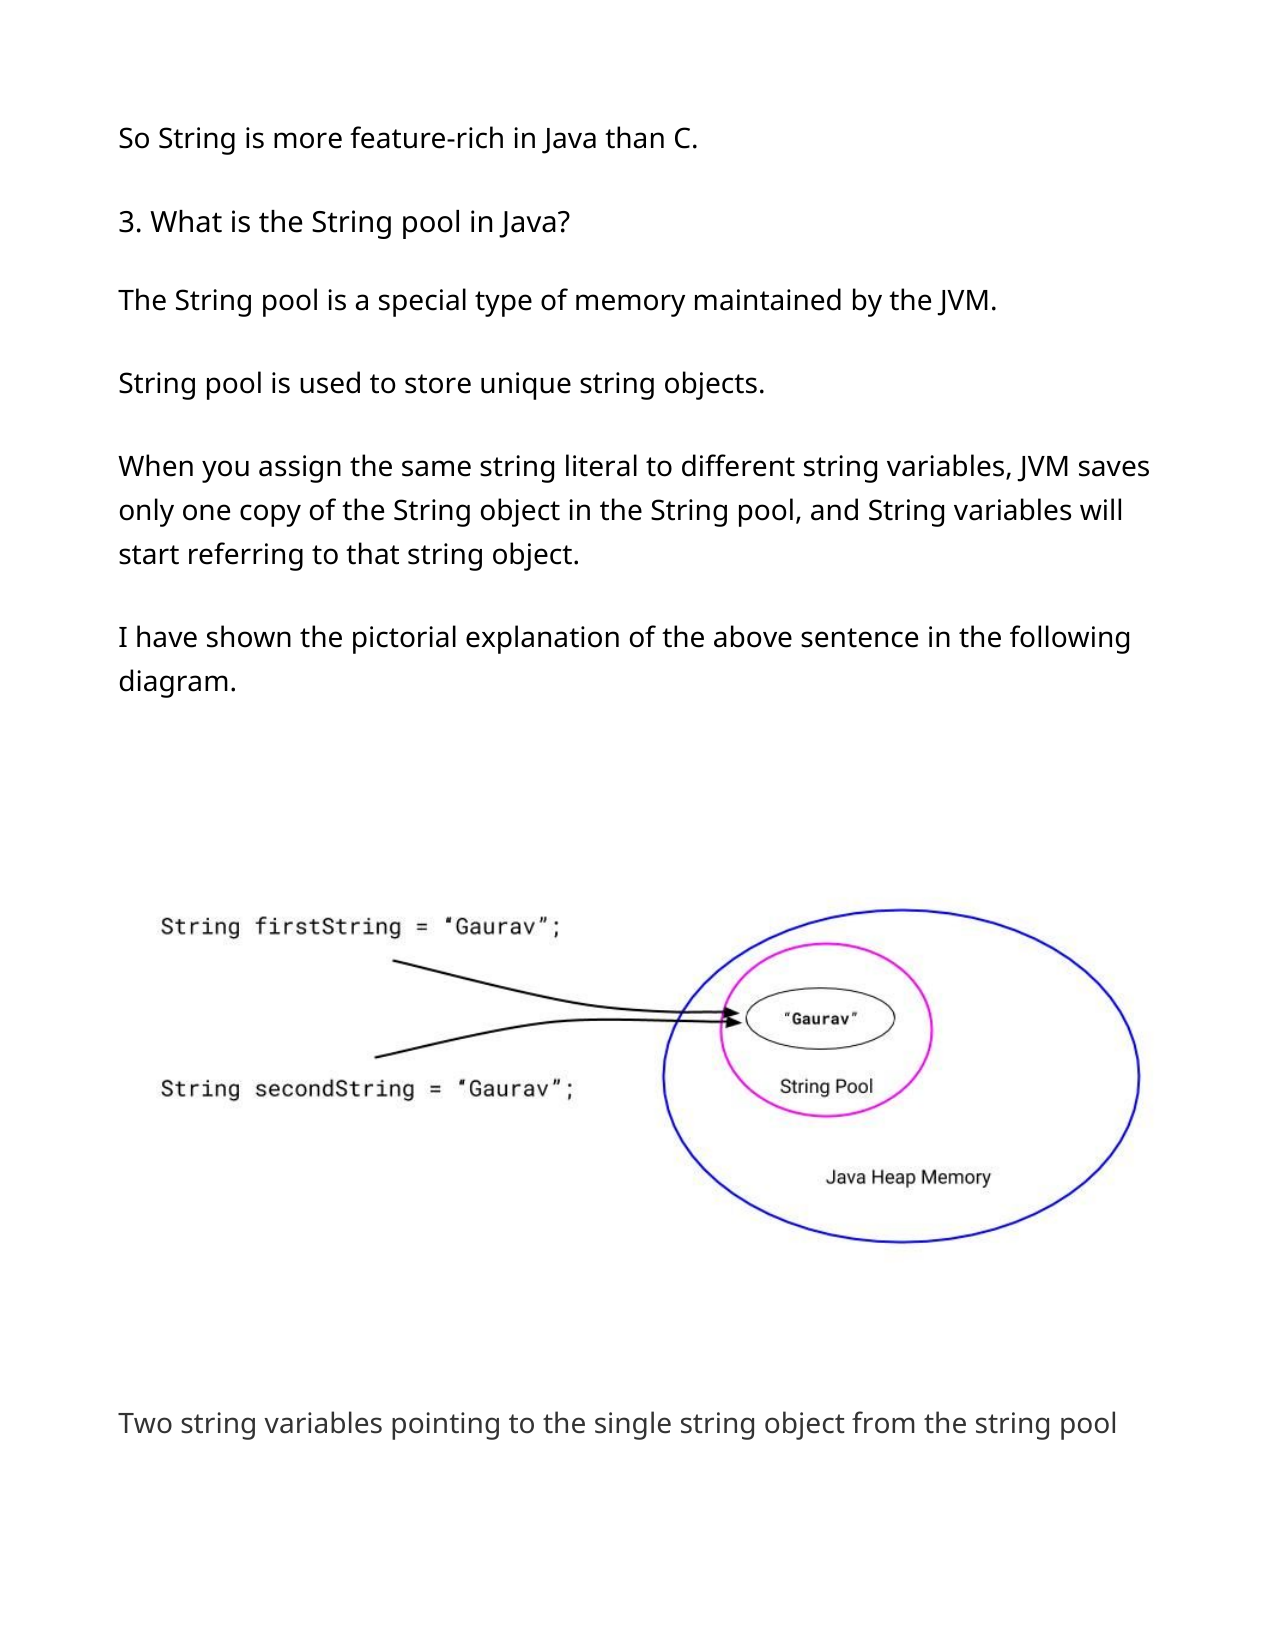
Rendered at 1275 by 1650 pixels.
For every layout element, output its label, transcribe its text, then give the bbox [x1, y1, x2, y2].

picture [118, 744, 1171, 1400]
text When you assign the same string literal to different string variables, JVM saves only one copy of the String object in the String pool, and String variables will start referring to that string object. [118, 446, 1157, 573]
text Two string variables pointing to the single string object from the string pool [118, 1404, 1157, 1442]
subtitle 3. What is the String pool in Java? [118, 201, 1157, 241]
text I have shown the pictorial explanation of the above sentence in the following diagram. [118, 617, 1157, 700]
text String pool is used to store unique string objects. [118, 363, 1157, 401]
text The String pool is a special type of memory maintained by the JVM. [118, 280, 1157, 318]
text So String is more feature-rich in Java than C. [118, 118, 1157, 156]
